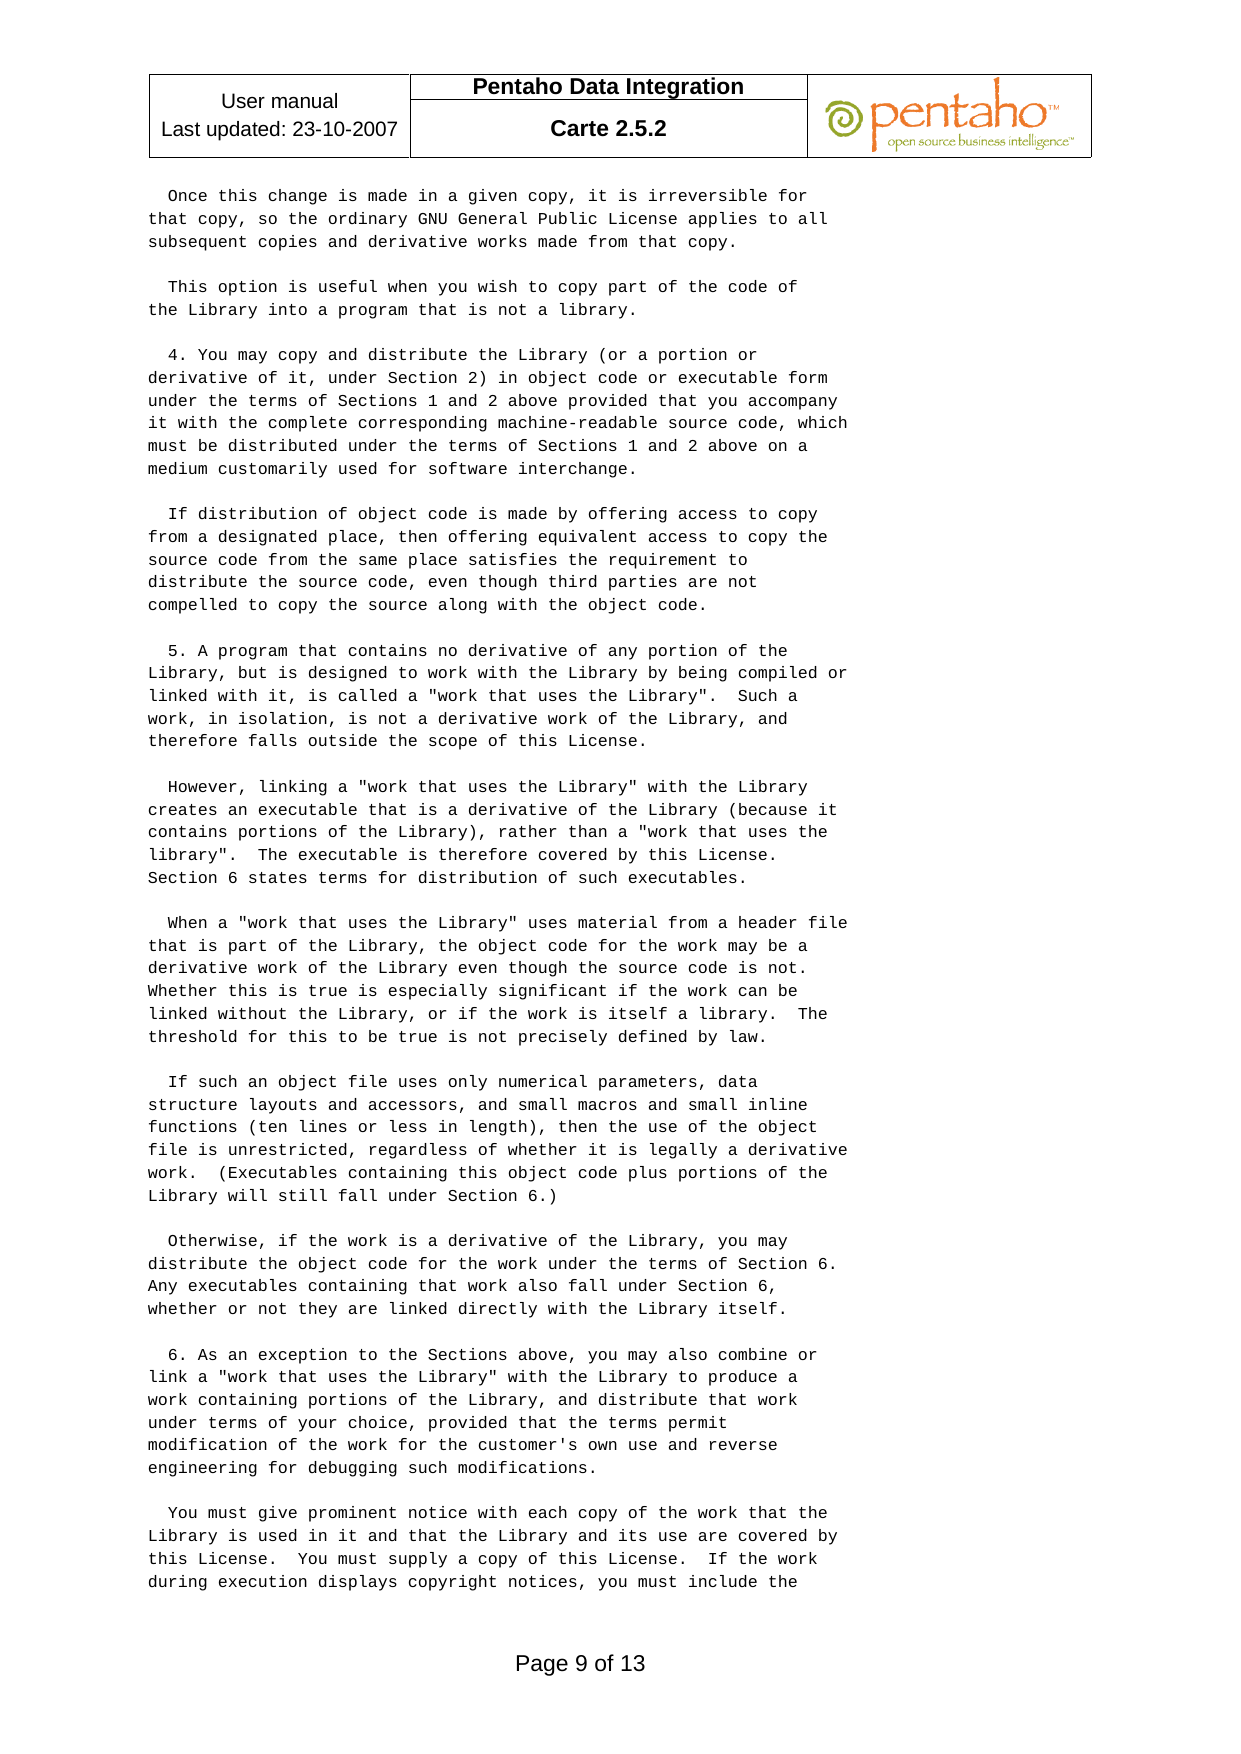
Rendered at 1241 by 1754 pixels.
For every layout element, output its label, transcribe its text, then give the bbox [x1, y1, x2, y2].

text Once this change is made in a given copy, it is irreversible for that copy, so the ordinary GNU General Public License applies to all subsequent copies and derivative works made from that copy. This option is useful when you wish to copy part of the code of the Library into a program that is not a library. 4. You may copy and distribute the Library (or a portion or derivative of it, under Section 2) in object code or executable form under the terms of Sections 1 and 2 above provided that you accompany it with the complete corresponding machine-readable source code, which must be distributed under the terms of Sections 1 and 2 above on a medium customarily used for software interchange. If distribution of object code is made by offering access to copy from a designated place, then offering equivalent access to copy the source code from the same place satisfies the requirement to distribute the source code, even though third parties are not compelled to copy the source along with the object code. 5. A program that contains no derivative of any portion of the Library, but is designed to work with the Library by being compiled or linked with it, is called a "work that uses the Library". Such a work, in isolation, is not a derivative work of the Library, and therefore falls outside the scope of this License. However, linking a "work that uses the Library" with the Library creates an executable that is a derivative of the Library (because it contains portions of the Library), rather than a "work that uses the library". The executable is therefore covered by this License. Section 6 states terms for distribution of such executables. When a "work that uses the Library" uses material from a header file that is part of the Library, the object code for the work may be a derivative work of the Library even though the source code is not. Whether this is true is especially significant if the work can be linked without the Library, or if the work is itself a library. The threshold for this to be true is not precisely defined by law. If such an object file uses only numerical parameters, data structure layouts and accessors, and small macros and small inline functions (ten lines or less in length), then the use of the object file is unrestricted, regardless of whether it is legally a derivative work. (Executables containing this object code plus portions of the Library will still fall under Section 6.) Otherwise, if the work is a derivative of the Library, you may distribute the object code for the work under the terms of Section 6. Any executables containing that work also fall under Section 6, whether or not they are linked directly with the Library itself. 6. As an exception to the Sections above, you may also combine or link a "work that uses the Library" with the Library to produce a work containing portions of the Library, and distribute that work under terms of your choice, provided that the terms permit modification of the work for the customer's own use and reverse engineering for debugging such modifications. You must give prominent notice with each copy of the work that the Library is used in it and that the Library and its use are covered by this License. You must supply a copy of this License. If the work during execution displays copyright notices, you must include the [148, 188, 1092, 1592]
